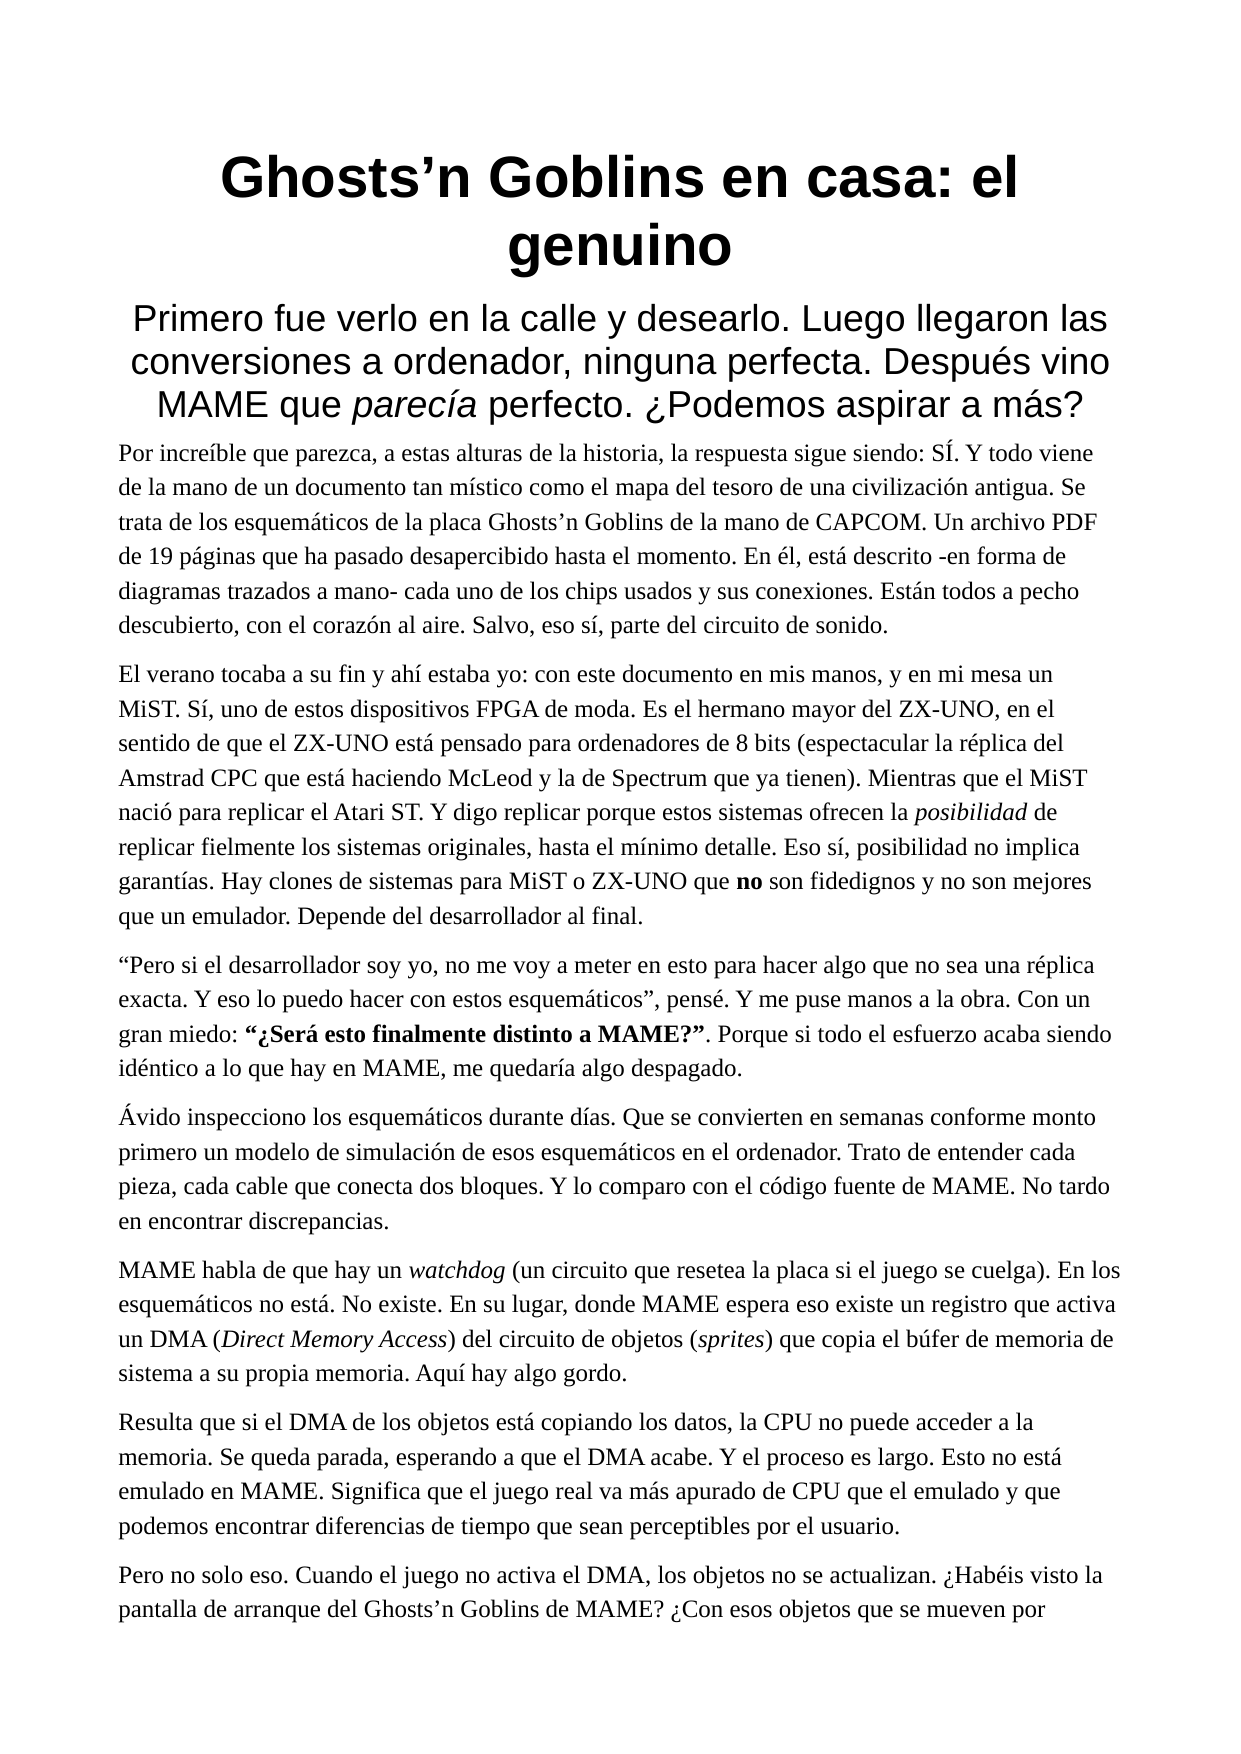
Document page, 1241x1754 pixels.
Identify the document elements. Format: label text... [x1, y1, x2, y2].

text MAME habla de que hay un watchdog (un circuito que resetea la placa si el juego se cuelga). En los esquemáticos no está. No existe. En su lugar, donde MAME espera eso existe un registro que activa un DMA (Direct Memory Access) del circuito de objetos (sprites) que copia el búfer de memoria de sistema a su propia memoria. Aquí hay algo gordo. [118, 1255, 1122, 1387]
text Pero no solo eso. Cuando el juego no activa el DMA, los objetos no se actualizan. ¿Habéis visto la pantalla de arranque del Ghosts’n Goblins de MAME? ¿Con esos objetos que se mueven por [118, 1560, 1122, 1623]
title Ghosts’n Goblins en casa: el genuino [118, 143, 1122, 277]
text El verano tocaba a su fin y ahí estaba yo: con este documento en mis manos, y en mi mesa un MiST. Sí, uno de estos dispositivos FPGA de moda. Es el hermano mayor del ZX-UNO, en el sentido de que el ZX-UNO está pensado para ordenadores de 8 bits (espectacular la réplica del Amstrad CPC que está haciendo McLeod y la de Spectrum que ya tienen). Mientras que el MiST nació para replicar el Atari ST. Y digo replicar porque estos sistemas ofrecen la posibilidad de replicar fielmente los sistemas originales, hasta el mínimo detalle. Eso sí, posibilidad no implica garantías. Hay clones de sistemas para MiST o ZX-UNO que no son fidedignos y no son mejores que un emulador. Depende del desarrollador al final. [118, 659, 1122, 929]
text Ávido inspecciono los esquemáticos durante días. Que se convierten en semanas conforme monto primero un modelo de simulación de esos esquemáticos en el ordenador. Trato de entender cada pieza, cada cable que conecta dos bloques. Y lo comparo con el código fuente de MAME. No tardo en encontrar discrepancias. [118, 1102, 1122, 1234]
text Por increíble que parezca, a estas alturas de la historia, la respuesta sigue siendo: SÍ. Y todo viene de la mano de un documento tan místico como el mapa del tesoro de una civilización antigua. Se trata de los esquemáticos de la placa Ghosts’n Goblins de la mano de CAPCOM. Un archivo PDF de 19 páginas que ha pasado desapercibido hasta el momento. En él, está descrito -en forma de diagramas trazados a mano- cada uno de los chips usados y sus conexiones. Están todos a pecho descubierto, con el corazón al aire. Salvo, eso sí, parte del circuito de sonido. [118, 438, 1122, 639]
subtitle Primero fue verlo en la calle y desearlo. Luego llegaron las conversiones a ordenador, ninguna perfecta. Después vino MAME que parecía perfecto. ¿Podemos aspirar a más? [118, 296, 1122, 425]
text Resulta que si el DMA de los objetos está copiando los datos, la CPU no puede acceder a la memoria. Se queda parada, esperando a que el DMA acabe. Y el proceso es largo. Esto no está emulado en MAME. Significa que el juego real va más apurado de CPU que el emulado y que podemos encontrar diferencias de tiempo que sean perceptibles por el usuario. [118, 1407, 1122, 1539]
text “Pero si el desarrollador soy yo, no me voy a meter en esto para hacer algo que no sea una réplica exacta. Y eso lo puedo hacer con estos esquemáticos”, pensé. Y me puse manos a la obra. Con un gran miedo: “¿Será esto finalmente distinto a MAME?”. Porque si todo el esfuerzo acaba siendo idéntico a lo que hay en MAME, me quedaría algo despagado. [118, 950, 1122, 1082]
